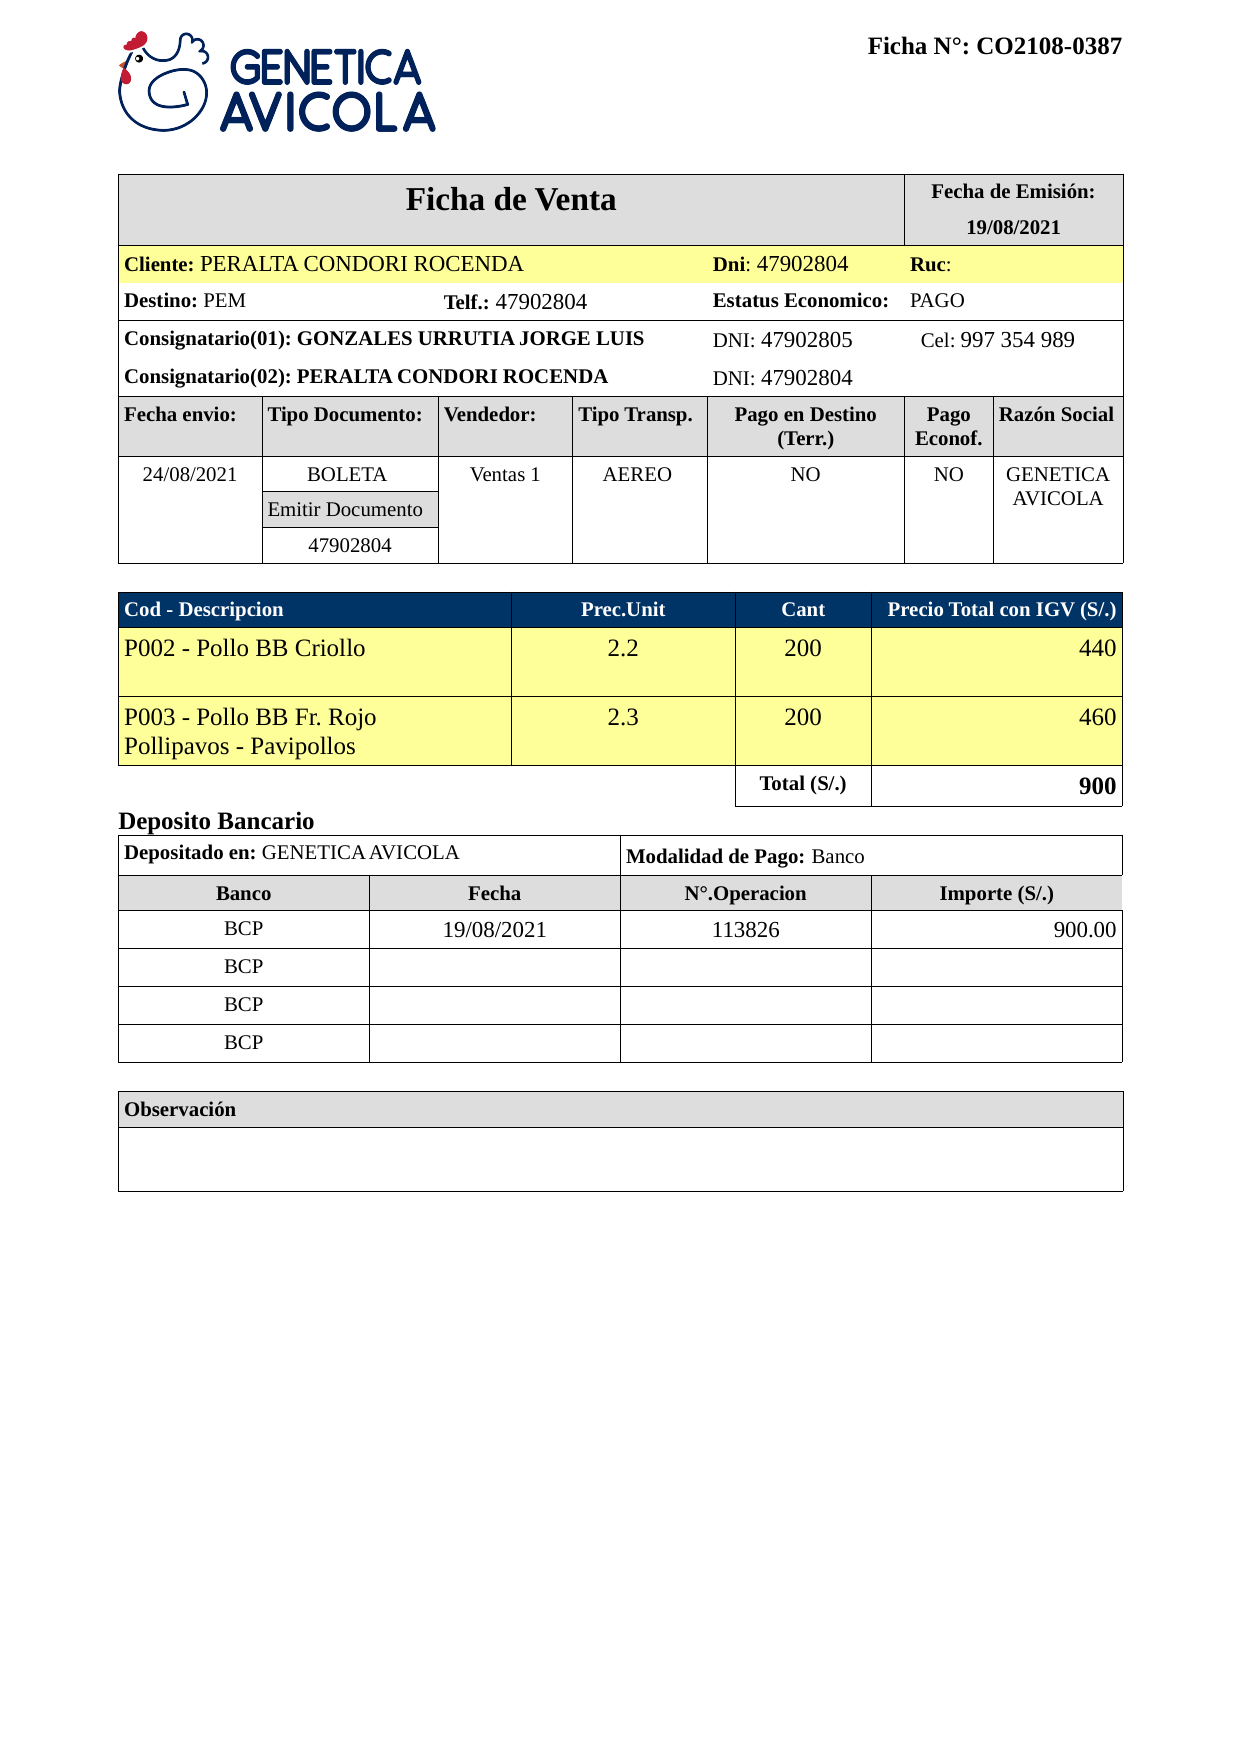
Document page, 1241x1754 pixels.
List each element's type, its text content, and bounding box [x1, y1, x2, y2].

table_header Cant [736, 593, 871, 627]
table_header Ficha de Venta [119, 175, 904, 245]
table_cell Fecha envio: [119, 397, 262, 456]
table_cell 900 [872, 766, 1122, 806]
picture [118, 31, 436, 132]
table_cell P003 - Pollo BB Fr. Rojo Pollipavos - Pavipollos [119, 697, 511, 765]
table_cell Tipo Transp. [573, 397, 707, 456]
table_cell BCP [119, 1025, 369, 1062]
table_cell Ruc: [904, 246, 1123, 283]
table_cell [872, 1025, 1122, 1062]
table_cell PAGO [904, 283, 1123, 320]
table_cell [118, 766, 511, 806]
table_cell [370, 987, 620, 1024]
table_cell 900.00 [872, 911, 1122, 948]
table_cell [119, 1128, 1123, 1191]
table_cell NO [905, 457, 993, 563]
table_header Fecha de Emisión: [905, 175, 1123, 209]
table_cell N°.Operacion [621, 876, 871, 910]
table_cell Pago Econof. [905, 397, 993, 456]
table_cell NO [708, 457, 904, 563]
table_cell Ventas 1 [439, 457, 572, 563]
table_cell [872, 987, 1122, 1024]
table_cell P002 - Pollo BB Criollo [119, 628, 511, 696]
table_header Cod - Descripcion [119, 593, 511, 627]
table_cell 2.2 [512, 628, 735, 696]
table_cell Dni: 47902804 [707, 246, 904, 283]
table_cell DNI: 47902805 [707, 321, 915, 358]
table_cell 200 [736, 697, 871, 765]
table_cell [511, 766, 735, 806]
table_cell 47902804 [263, 528, 438, 563]
table_cell [370, 949, 620, 986]
table_cell Telf.: 47902804 [438, 283, 707, 320]
table_cell BOLETA [263, 457, 438, 491]
table_header Depositado en: GENETICA AVICOLA [119, 836, 620, 875]
table_cell Fecha [370, 876, 620, 910]
table_cell Cel: 997 354 989 [915, 321, 1123, 358]
table_cell BCP [119, 949, 369, 986]
table_cell Destino: PEM [119, 283, 438, 320]
table_cell [621, 949, 871, 986]
table_cell 2.3 [512, 697, 735, 765]
table_cell Estatus Economico: [707, 283, 904, 320]
table_cell [370, 1025, 620, 1062]
table_header Modalidad de Pago: Banco [621, 836, 1122, 875]
table_cell Tipo Documento: [263, 397, 438, 456]
table_cell 440 [872, 628, 1122, 696]
table_cell [621, 987, 871, 1024]
table_cell Pago en Destino (Terr.) [708, 397, 904, 456]
table_cell Razón Social [994, 397, 1123, 456]
table_cell Consignatario(02): PERALTA CONDORI ROCENDA [119, 358, 707, 396]
table_cell 19/08/2021 [905, 209, 1123, 245]
text Deposito Bancario [118, 806, 1122, 834]
table_cell 460 [872, 697, 1122, 765]
table_cell [872, 949, 1122, 986]
table_header Observación [119, 1092, 1123, 1127]
table_cell DNI: 47902804 [707, 358, 1123, 396]
table_cell BCP [119, 987, 369, 1024]
table_cell Vendedor: [439, 397, 572, 456]
table_header Precio Total con IGV (S/.) [872, 593, 1122, 627]
table_cell Banco [119, 876, 369, 910]
table_cell 24/08/2021 [119, 457, 262, 563]
table_cell [621, 1025, 871, 1062]
table_cell 19/08/2021 [370, 911, 620, 948]
table_header Prec.Unit [512, 593, 735, 627]
table_cell 113826 [621, 911, 871, 948]
table_cell BCP [119, 911, 369, 948]
table_cell Total (S/.) [736, 766, 871, 806]
table_cell Importe (S/.) [872, 876, 1122, 910]
table_cell 200 [736, 628, 871, 696]
table_cell GENETICA AVICOLA [994, 457, 1123, 563]
table_cell Emitir Documento [263, 492, 438, 527]
table_cell Cliente: PERALTA CONDORI ROCENDA [119, 246, 707, 283]
table_cell AEREO [573, 457, 707, 563]
table_cell Consignatario(01): GONZALES URRUTIA JORGE LUIS [119, 321, 707, 358]
